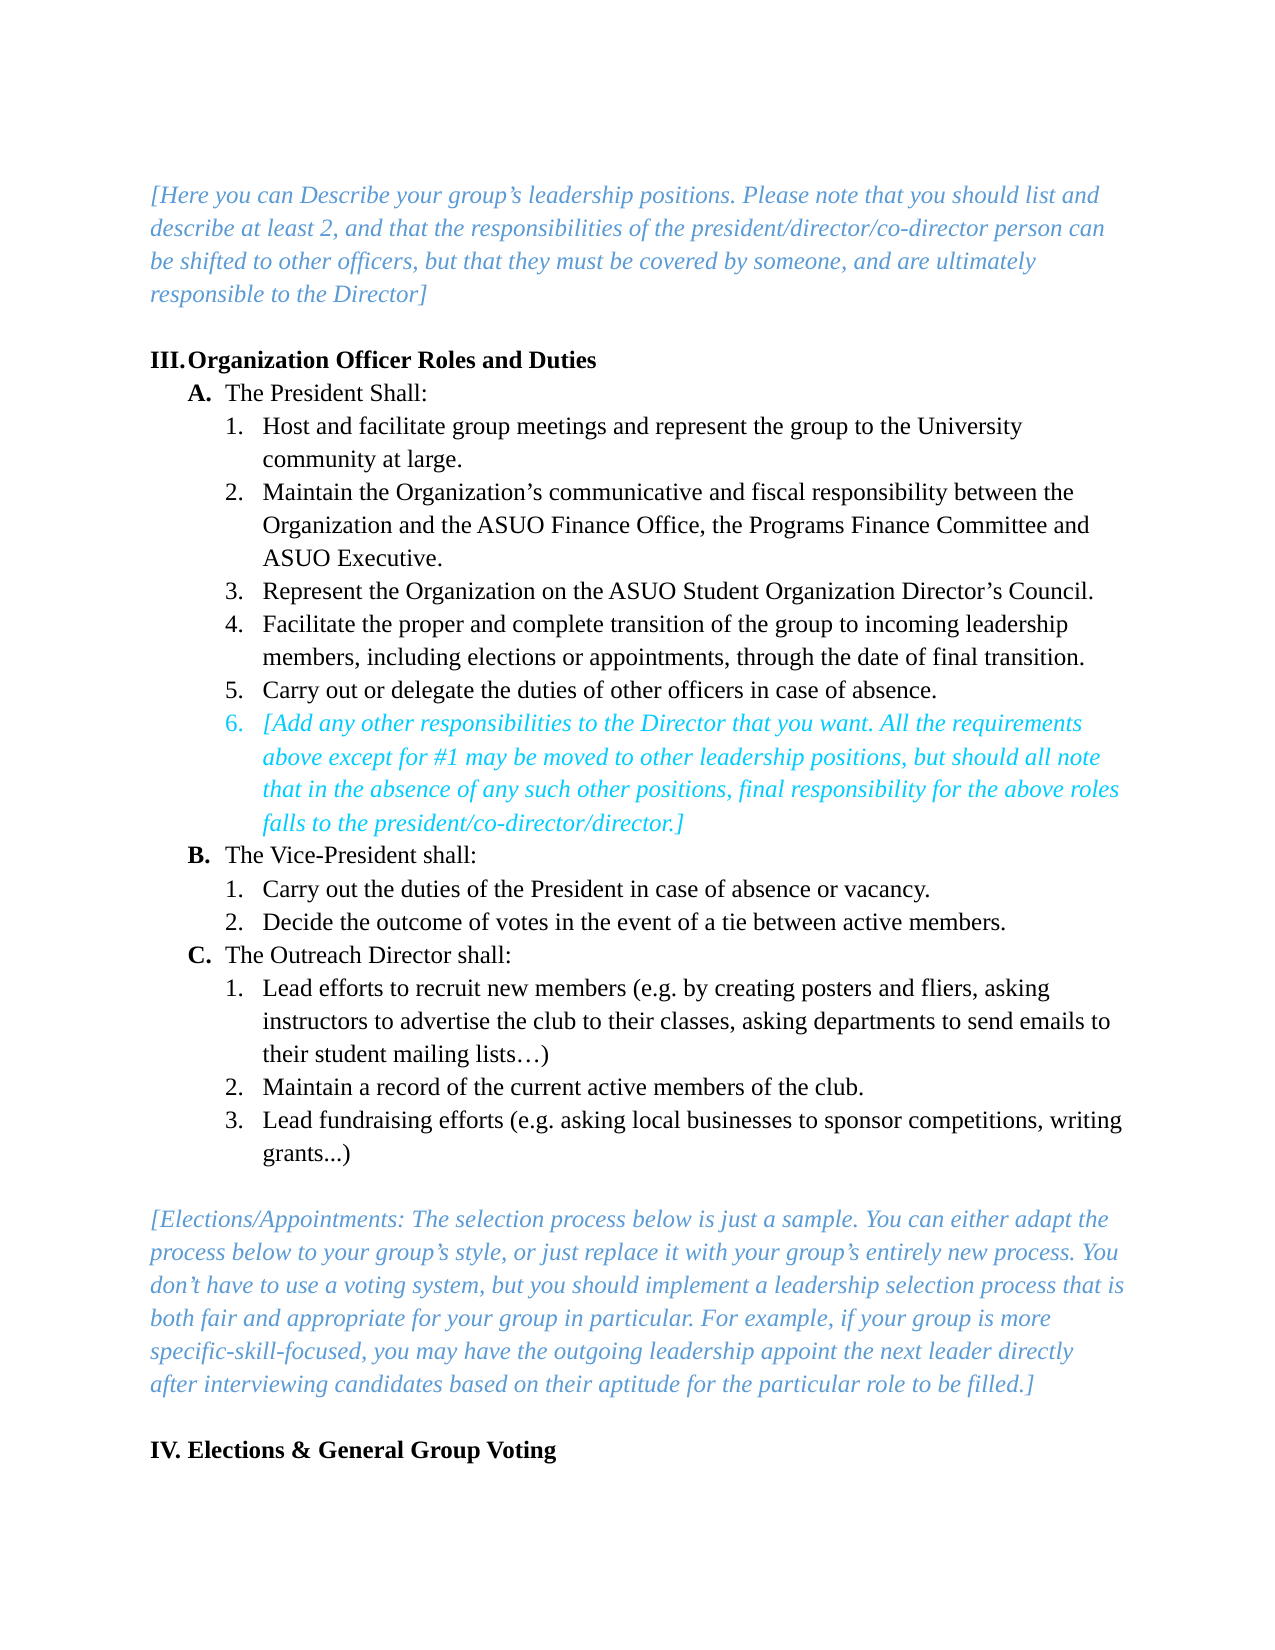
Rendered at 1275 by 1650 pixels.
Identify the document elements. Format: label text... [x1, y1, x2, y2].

list Carry out the duties of the President in case of absence or vacancy. [225, 874, 1125, 902]
list Represent the Organization on the ASUO Student Organization Director’s Council. [225, 576, 1125, 605]
text [Here you can Describe your group’s leadership positions. Please note that you should list and describe at least 2, and that the responsibilities of the president/director/co-director person can be shifted to other officers, but that they must be covered by someone, and are ultimately responsible to the Director] [150, 180, 1125, 308]
list Host and facilitate group meetings and represent the group to the University community at large. [225, 411, 1125, 473]
list Lead fundraising efforts (e.g. asking local businesses to sponsor competitions, writing grants...) [225, 1105, 1125, 1167]
list Organization Officer Roles and Duties [150, 345, 1125, 374]
list Maintain the Organization’s communicative and fiscal responsibility between the Organization and the ASUO Finance Office, the Programs Finance Committee and ASUO Executive. [225, 477, 1125, 572]
list Lead efforts to recruit new members (e.g. by creating posters and fliers, asking instructors to advertise the club to their classes, asking departments to send emails to their student mailing lists…) [225, 973, 1125, 1067]
list Facilitate the proper and complete transition of the group to incoming leadership members, including elections or appointments, through the date of final transition. [225, 609, 1125, 671]
list The Vice-President shall: [187, 841, 1125, 869]
list Decide the outcome of votes in the event of a tie between active members. [225, 907, 1125, 935]
list Carry out or delegate the duties of other officers in case of absence. [225, 676, 1125, 704]
list Maintain a record of the current active members of the club. [225, 1072, 1125, 1101]
list [Elections/Appointments: The selection process below is just a sample. You can either adapt the process below to your group’s style, or just replace it with your group’s entirely new process. You don’t have to use a voting system, but you should implement a leadership selection process that is both fair and appropriate for your group in particular. For example, if your group is more specific-skill-focused, you may have the outgoing leadership appoint the next leader directly after interviewing candidates based on their aptitude for the particular role to be filled.] [150, 1204, 1125, 1398]
list Elections & General Group Voting [150, 1435, 1125, 1464]
list The Outreach Director shall: [187, 940, 1125, 968]
list The President Shall: [187, 378, 1125, 407]
list [Add any other responsibilities to the Director that you want. All the requirements above except for #1 may be moved to other leadership positions, but should all note that in the absence of any such other positions, final responsibility for the above roles falls to the president/co-director/director.] [225, 708, 1125, 836]
